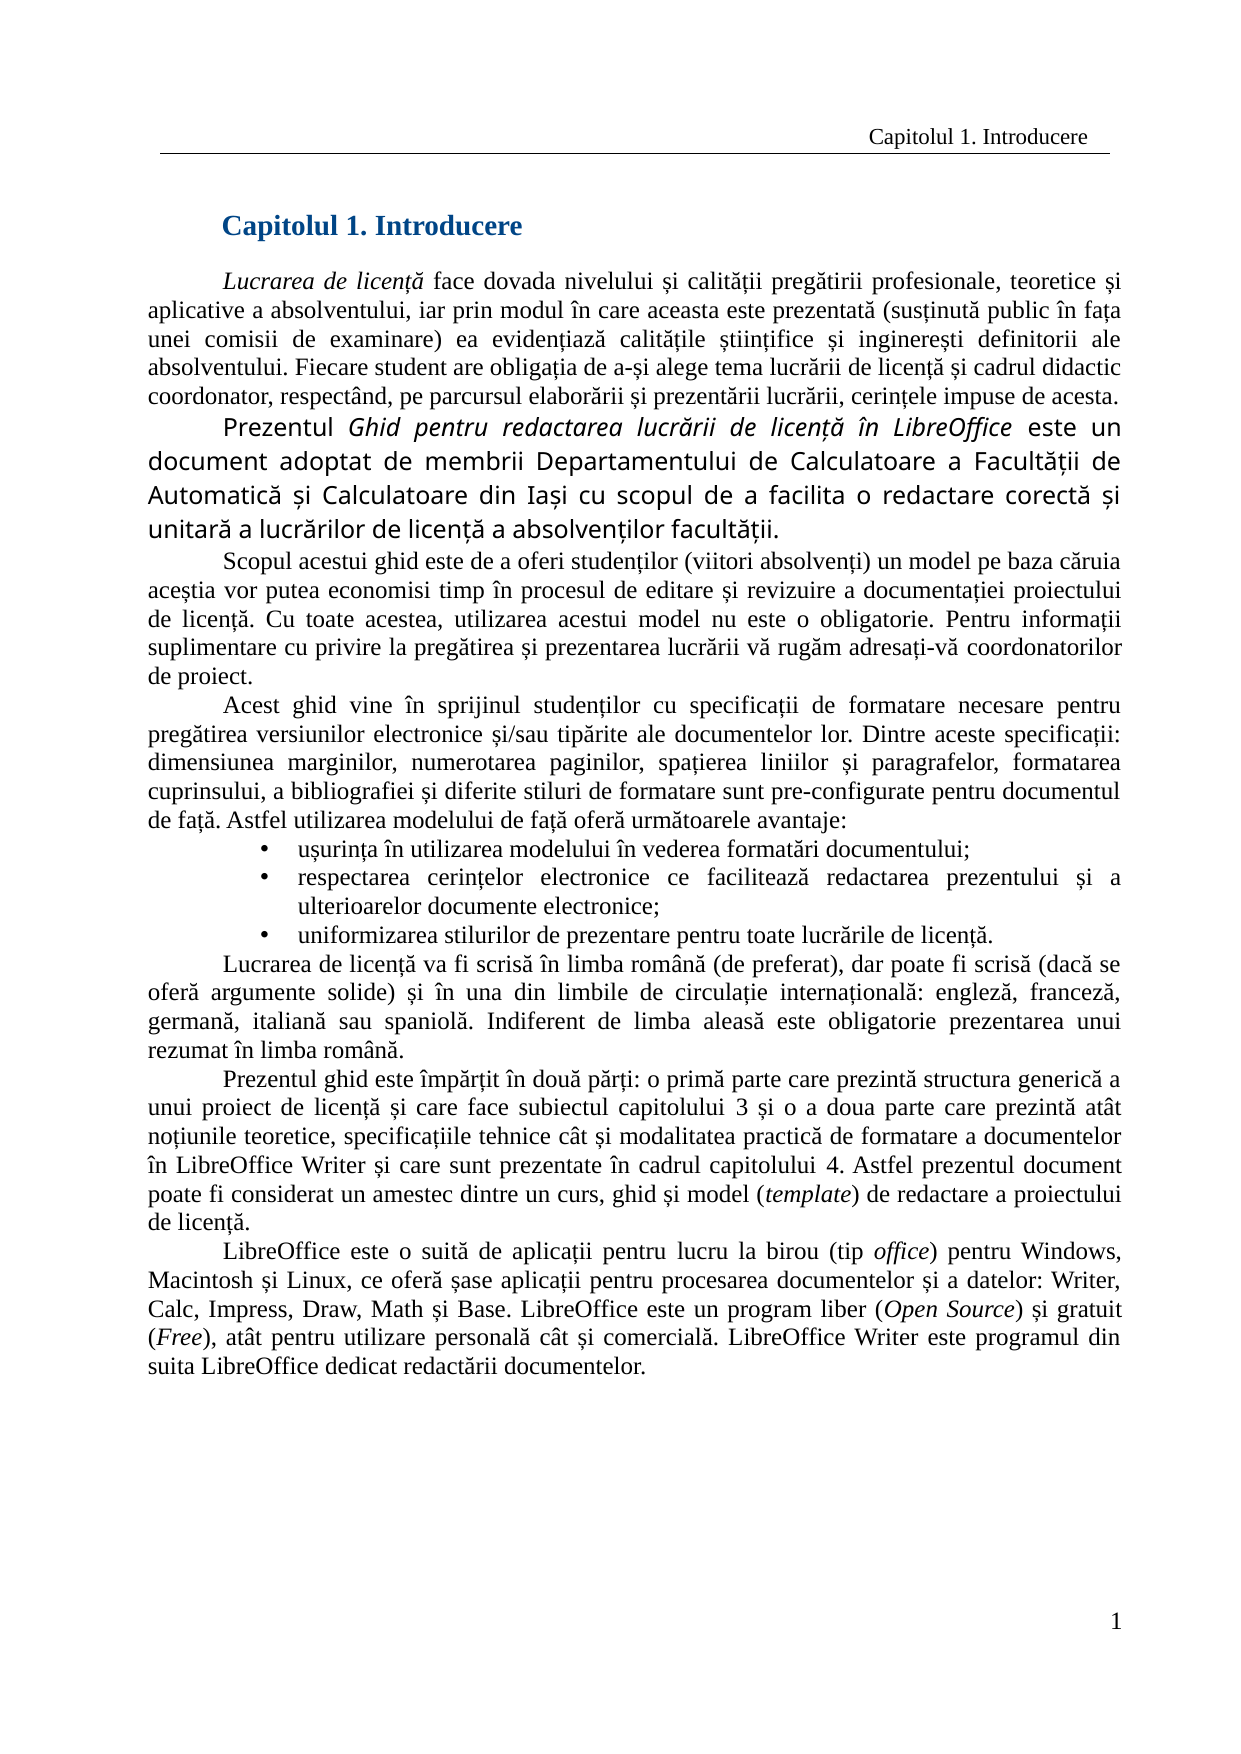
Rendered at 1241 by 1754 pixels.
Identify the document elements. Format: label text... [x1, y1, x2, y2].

text coordonator, respectând, pe parcursul elaborării și prezentării lucrării, cerințele impuse de acesta. [148, 381, 1122, 410]
text Prezentul Ghid pentru redactarea lucrării de licență în LibreOffice este un document adoptat de membrii Departamentului de Calculatoare a Facultății de Automatică și Calculatoare din Iași cu scopul de a facilita o redactare corectă și unitară a lucrărilor de licență a absolvenților facultății. [148, 410, 1122, 546]
text Lucrarea de licență va fi scrisă în limba română (de preferat), dar poate fi scrisă (dacă se oferă argumente solide) și în una din limbile de circulație internațională: engleză, franceză, germană, italiană sau spaniolă. Indiferent de limba aleasă este obligatorie prezentarea unui rezumat în limba română. [148, 949, 1122, 1064]
text Scopul acestui ghid este de a oferi studenților (viitori absolvenți) un model pe baza căruia aceștia vor putea economisi timp în procesul de editare și revizuire a documentației proiectului de licență. Cu toate acestea, utilizarea acestui model nu este o obligatorie. Pentru informații suplimentare cu privire la pregătirea și prezentarea lucrării vă rugăm adresați-vă coordonatorilor de proiect. [148, 546, 1122, 690]
text Lucrarea de licență face dovada nivelului și calității pregătirii profesionale, teoretice și aplicative a absolventului, iar prin modul în care aceasta este prezentată (susținută public în fața unei comisii de examinare) ea evidențiază calitățile științifice și inginerești definitorii ale absolventului. Fiecare student are obligația de a-și alege tema lucrării de licență și cadrul didactic [148, 266, 1122, 381]
text LibreOffice este o suită de aplicații pentru lucru la birou (tip office) pentru Windows, Macintosh și Linux, ce oferă șase aplicații pentru procesarea documentelor și a datelor: Writer, Calc, Impress, Draw, Math și Base. LibreOffice este un program liber (Open Source) și gratuit (Free), atât pentru utilizare personală cât și comercială. LibreOffice Writer este programul din suita LibreOffice dedicat redactării documentelor. [148, 1236, 1122, 1380]
list respectarea cerințelor electronice ce facilitează redactarea prezentului și a ulterioarelor documente electronice; [260, 862, 1122, 920]
subtitle Introducere [221, 208, 1122, 241]
text Acest ghid vine în sprijinul studenților cu specificații de formatare necesare pentru pregătirea versiunilor electronice și/sau tipărite ale documentelor lor. Dintre aceste specificații: dimensiunea marginilor, numerotarea paginilor, spațierea liniilor și paragrafelor, formatarea cuprinsului, a bibliografiei și diferite stiluri de formatare sunt pre-configurate pentru documentul de față. Astfel utilizarea modelului de față oferă următoarele avantaje: [148, 690, 1122, 834]
list ușurința în utilizarea modelului în vederea formatări documentului; [260, 834, 1122, 862]
text Prezentul ghid este împărțit în două părți: o primă parte care prezintă structura generică a unui proiect de licență și care face subiectul capitolului 3 și o a doua parte care prezintă atât noțiunile teoretice, specificațiile tehnice cât și modalitatea practică de formatare a documentelor în LibreOffice Writer și care sunt prezentate în cadrul capitolului 4. Astfel prezentul document poate fi considerat un amestec dintre un curs, ghid și model (template) de redactare a proiectului de licență. [148, 1064, 1122, 1236]
list uniformizarea stilurilor de prezentare pentru toate lucrările de licență. [260, 920, 1122, 949]
